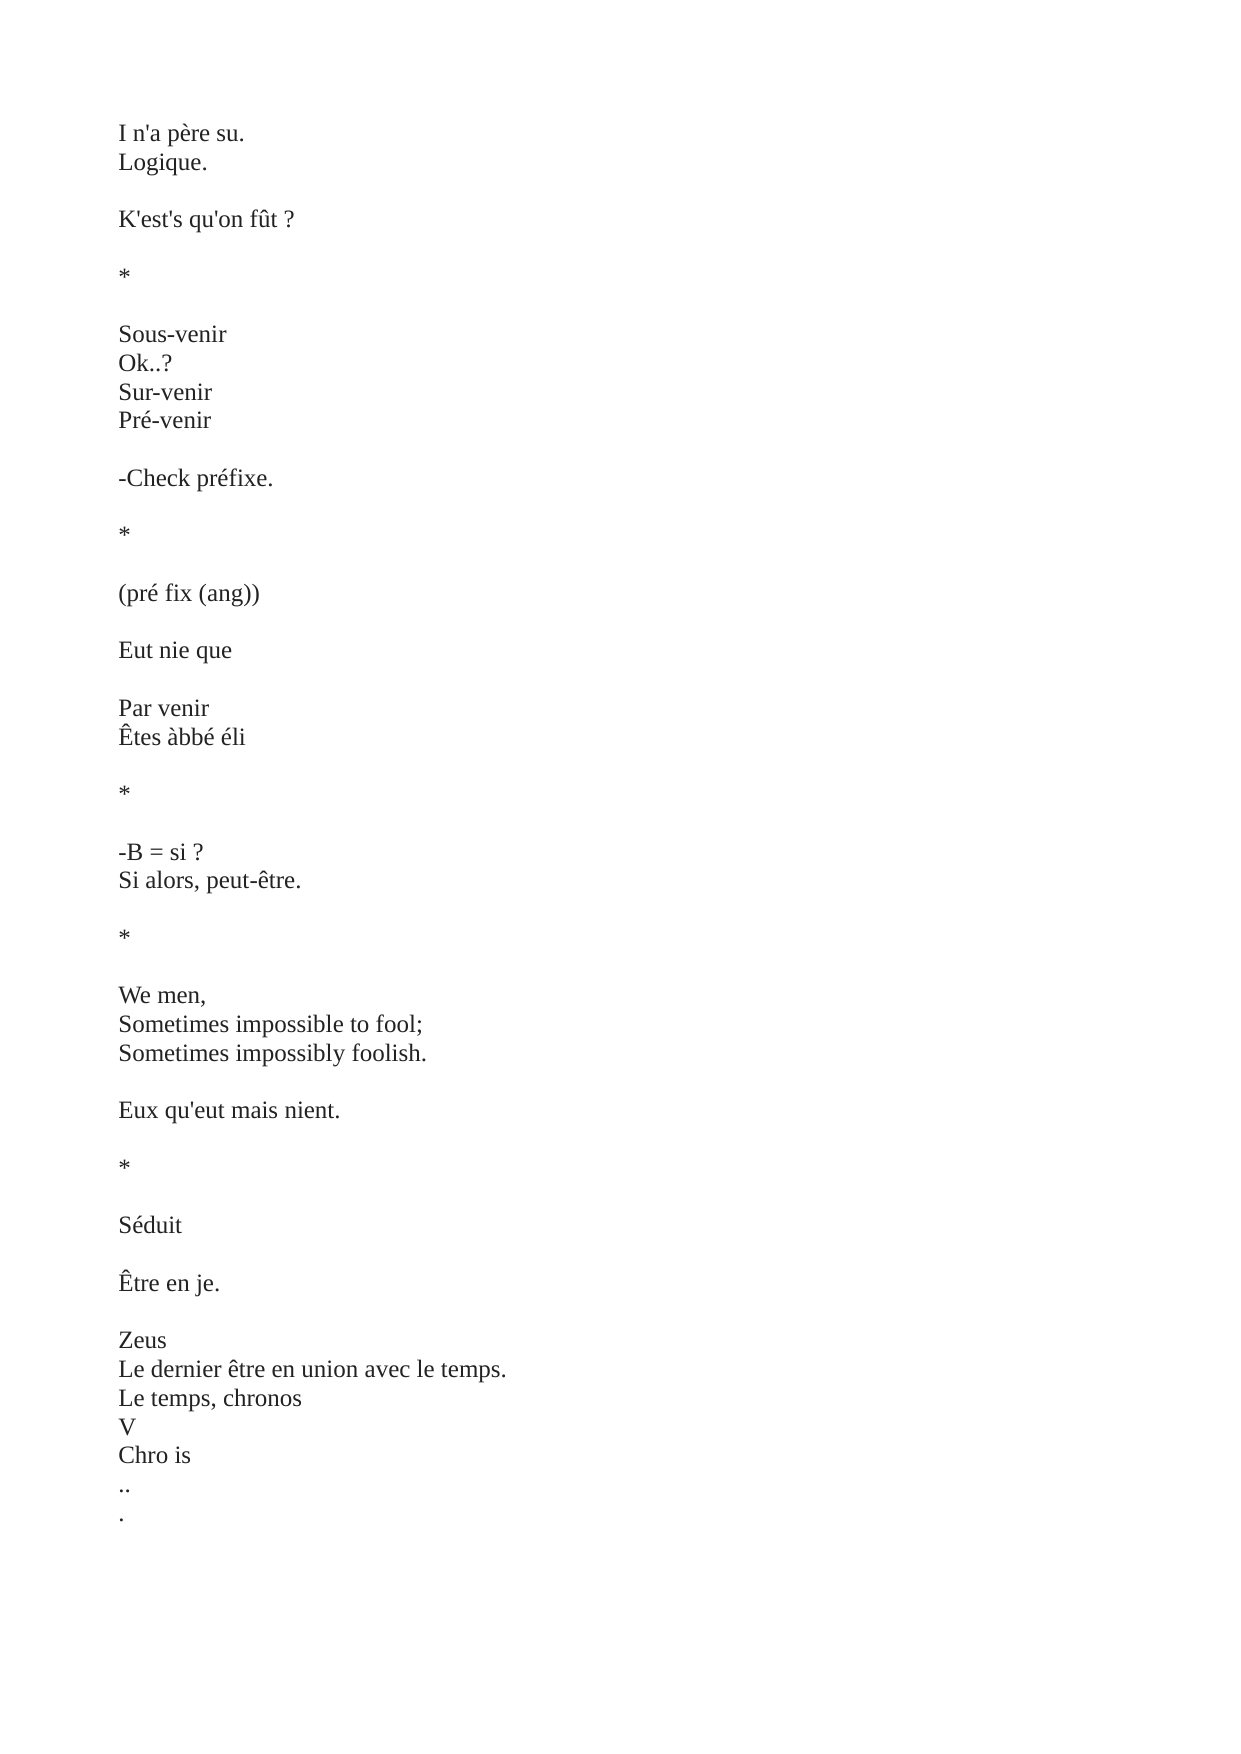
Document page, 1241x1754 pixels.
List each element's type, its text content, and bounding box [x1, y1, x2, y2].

text Chro is [118, 1441, 1122, 1469]
text V [118, 1412, 1122, 1441]
text Sometimes impossibly foolish. [118, 1038, 1122, 1067]
text -Check préfixe. [118, 463, 1122, 492]
text K'est's qu'on fût ? [118, 204, 1122, 233]
text * [118, 521, 1122, 549]
text Êtes àbbé éli [118, 722, 1122, 751]
text Le temps, chronos [118, 1383, 1122, 1412]
text * [118, 262, 1122, 291]
text * [118, 779, 1122, 808]
text Si alors, peut-être. [118, 866, 1122, 894]
text Eux qu'eut mais nient. [118, 1096, 1122, 1124]
text (pré fix (ang)) [118, 578, 1122, 607]
text Eut nie que [118, 636, 1122, 664]
text Sometimes impossible to fool; [118, 1009, 1122, 1038]
text -B = si ? [118, 837, 1122, 866]
text Sous-venir [118, 319, 1122, 348]
text .. [118, 1469, 1122, 1498]
text We men, [118, 981, 1122, 1009]
text Logique. [118, 147, 1122, 176]
text Par venir [118, 693, 1122, 722]
text Le dernier être en union avec le temps. [118, 1354, 1122, 1383]
text * [118, 923, 1122, 952]
text Ok..? [118, 348, 1122, 377]
text Zeus [118, 1326, 1122, 1354]
text Séduit [118, 1211, 1122, 1239]
text I n'a père su. [118, 118, 1122, 147]
text Pré-venir [118, 406, 1122, 434]
text Être en je. [118, 1268, 1122, 1297]
text * [118, 1153, 1122, 1182]
text Sur-venir [118, 377, 1122, 406]
text . [118, 1498, 1122, 1527]
